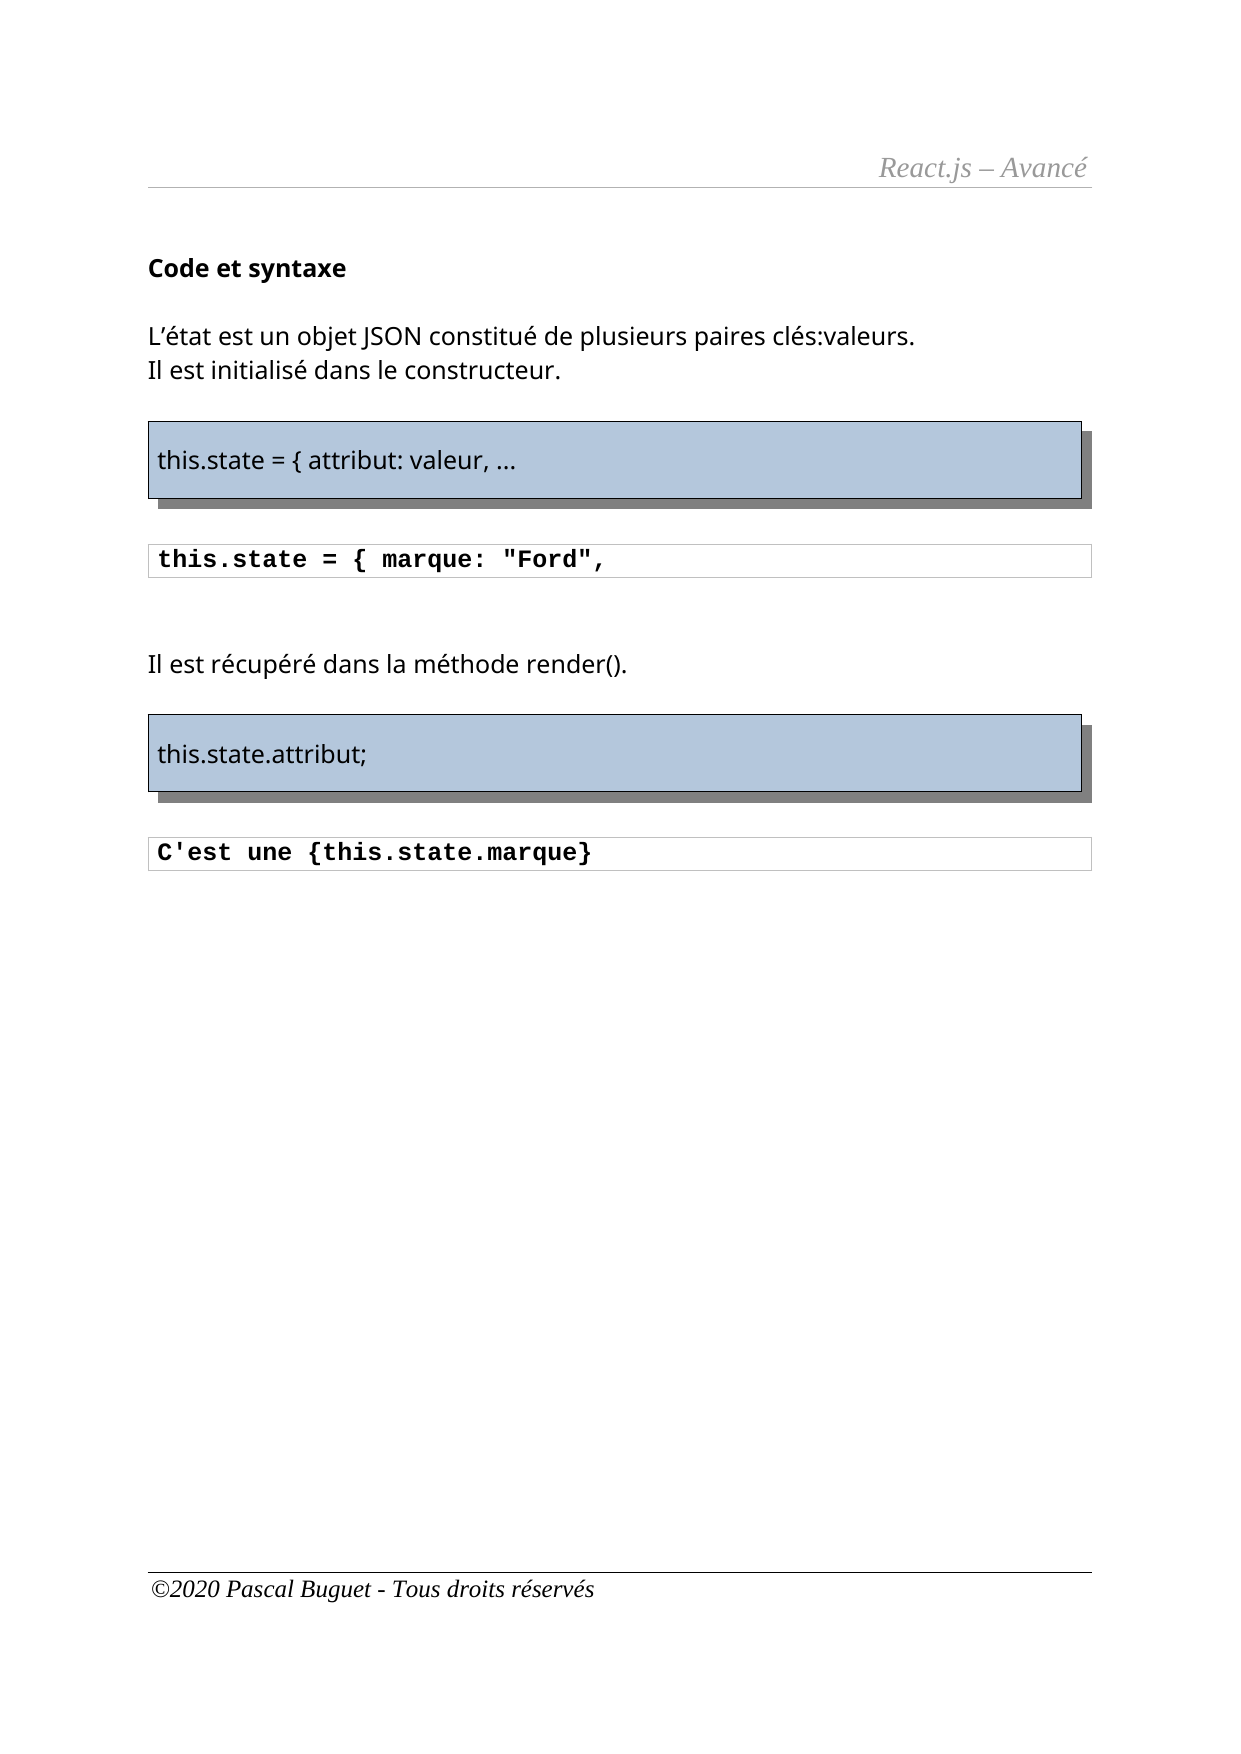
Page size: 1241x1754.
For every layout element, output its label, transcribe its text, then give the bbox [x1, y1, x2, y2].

text Il est initialisé dans le constructeur. [148, 353, 1092, 387]
text this.state = { attribut: valeur, ... [149, 422, 1081, 498]
text L’état est un objet JSON constitué de plusieurs paires clés:valeurs. [148, 319, 1092, 353]
text Il est récupéré dans la méthode render(). [148, 646, 1092, 680]
text C'est une {this.state.marque} [149, 838, 1091, 870]
text this.state.attribut; [149, 715, 1081, 791]
text this.state = { marque: "Ford", [149, 545, 1091, 577]
text Code et syntaxe [148, 251, 1092, 285]
